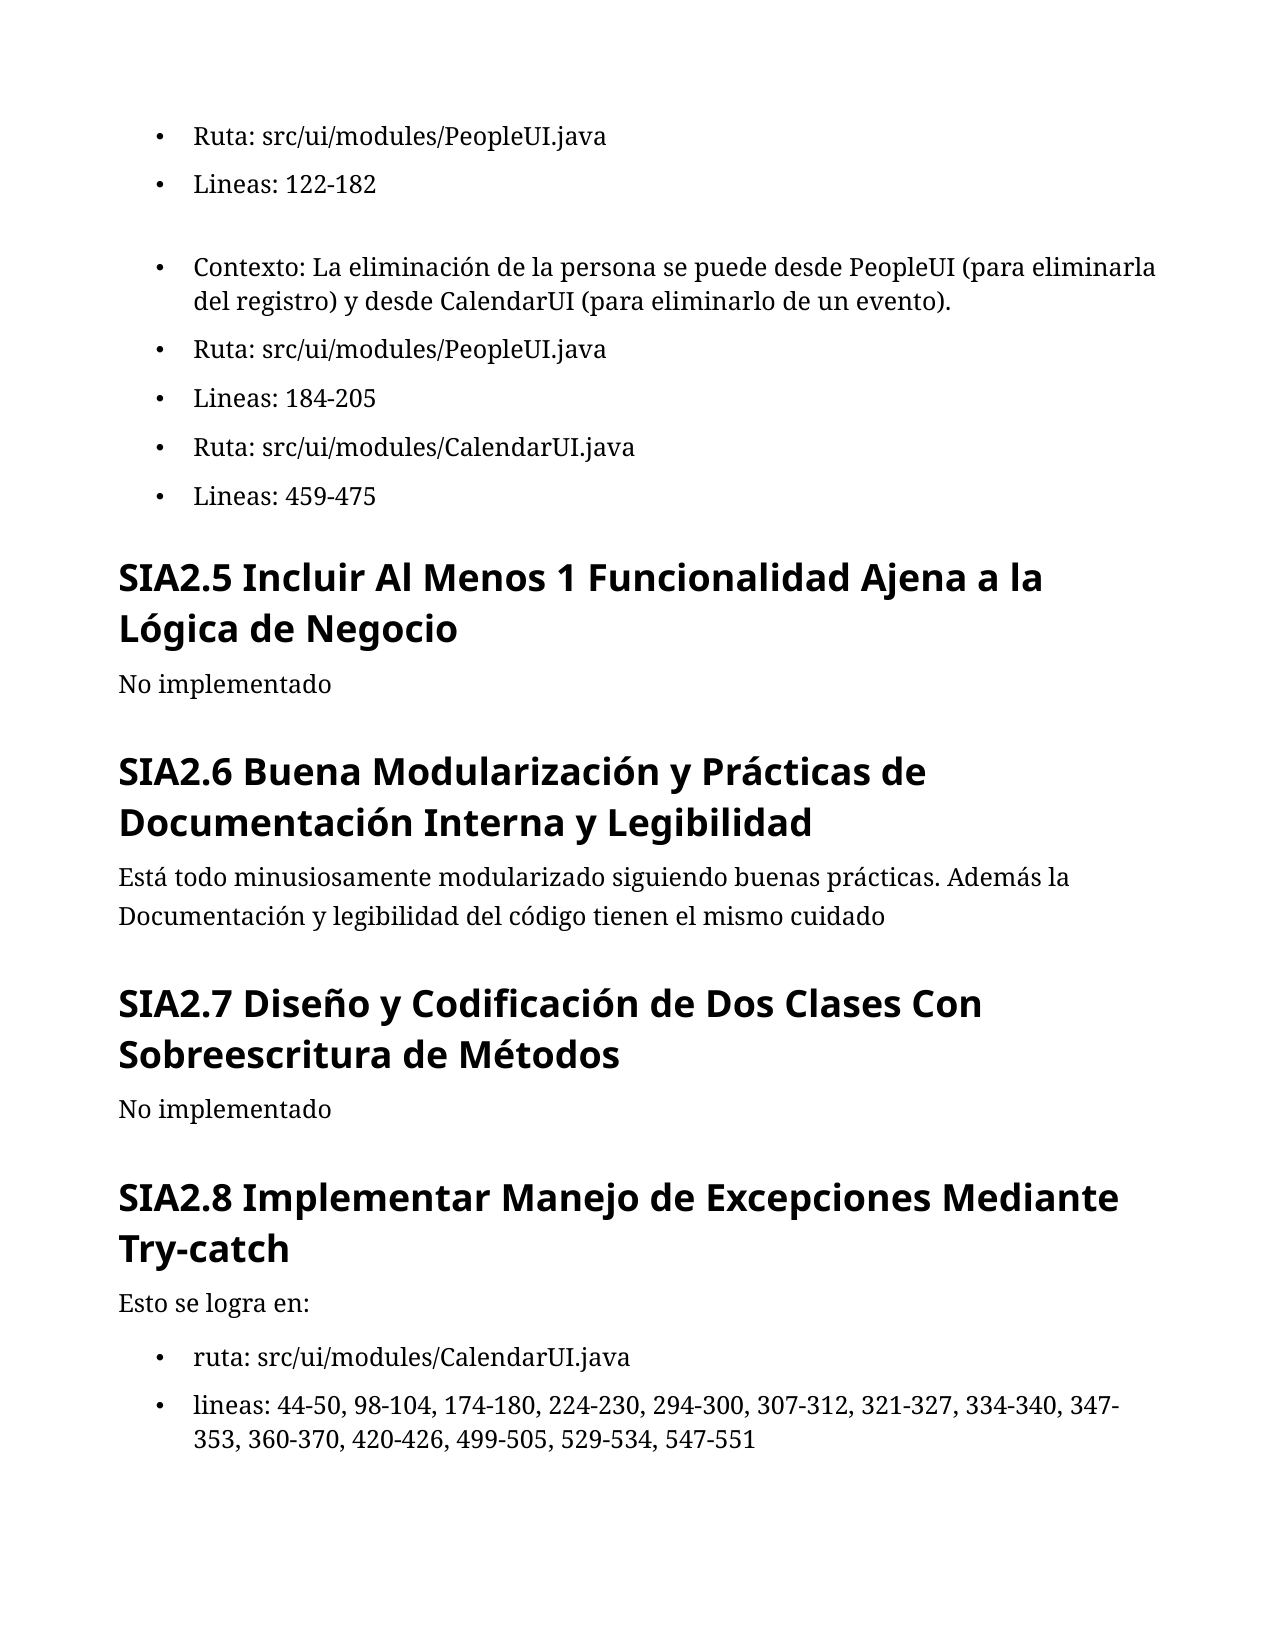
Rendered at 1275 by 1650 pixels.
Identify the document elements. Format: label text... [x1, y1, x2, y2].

list Ruta: src/ui/modules/PeopleUI.java [156, 332, 1157, 366]
text Esto se logra en: [118, 1286, 1157, 1319]
text Está todo minusiosamente modularizado siguiendo buenas prácticas. Además la Documentación y legibilidad del código tienen el mismo cuidado [118, 860, 1157, 933]
subtitle SIA2.7 Diseño y Codificación de Dos Clases Con Sobreescritura de Métodos [118, 978, 1157, 1080]
subtitle SIA2.8 Implementar Manejo de Excepciones Mediante Try-catch [118, 1171, 1157, 1273]
list Lineas: 184-205 [156, 381, 1157, 415]
list Lineas: 122-182 [156, 167, 1157, 201]
subtitle SIA2.6 Buena Modularización y Prácticas de Documentación Interna y Legibilidad [118, 745, 1157, 847]
text No implementado [118, 1092, 1157, 1126]
list Lineas: 459-475 [156, 478, 1157, 512]
list Ruta: src/ui/modules/CalendarUI.java [156, 429, 1157, 463]
list Contexto: La eliminación de la persona se puede desde PeopleUI (para eliminarla del registro) y desde CalendarUI (para eliminarlo de un evento). [156, 249, 1157, 318]
subtitle SIA2.5 Incluir Al Menos 1 Funcionalidad Ajena a la Lógica de Negocio [118, 552, 1157, 654]
list lineas: 44-50, 98-104, 174-180, 224-230, 294-300, 307-312, 321-327, 334-340, 347-353, 360-370, 420-426, 499-505, 529-534, 547-551 [156, 1388, 1157, 1456]
list Ruta: src/ui/modules/PeopleUI.java [156, 118, 1157, 152]
list ruta: src/ui/modules/CalendarUI.java [156, 1339, 1157, 1373]
text No implementado [118, 666, 1157, 700]
